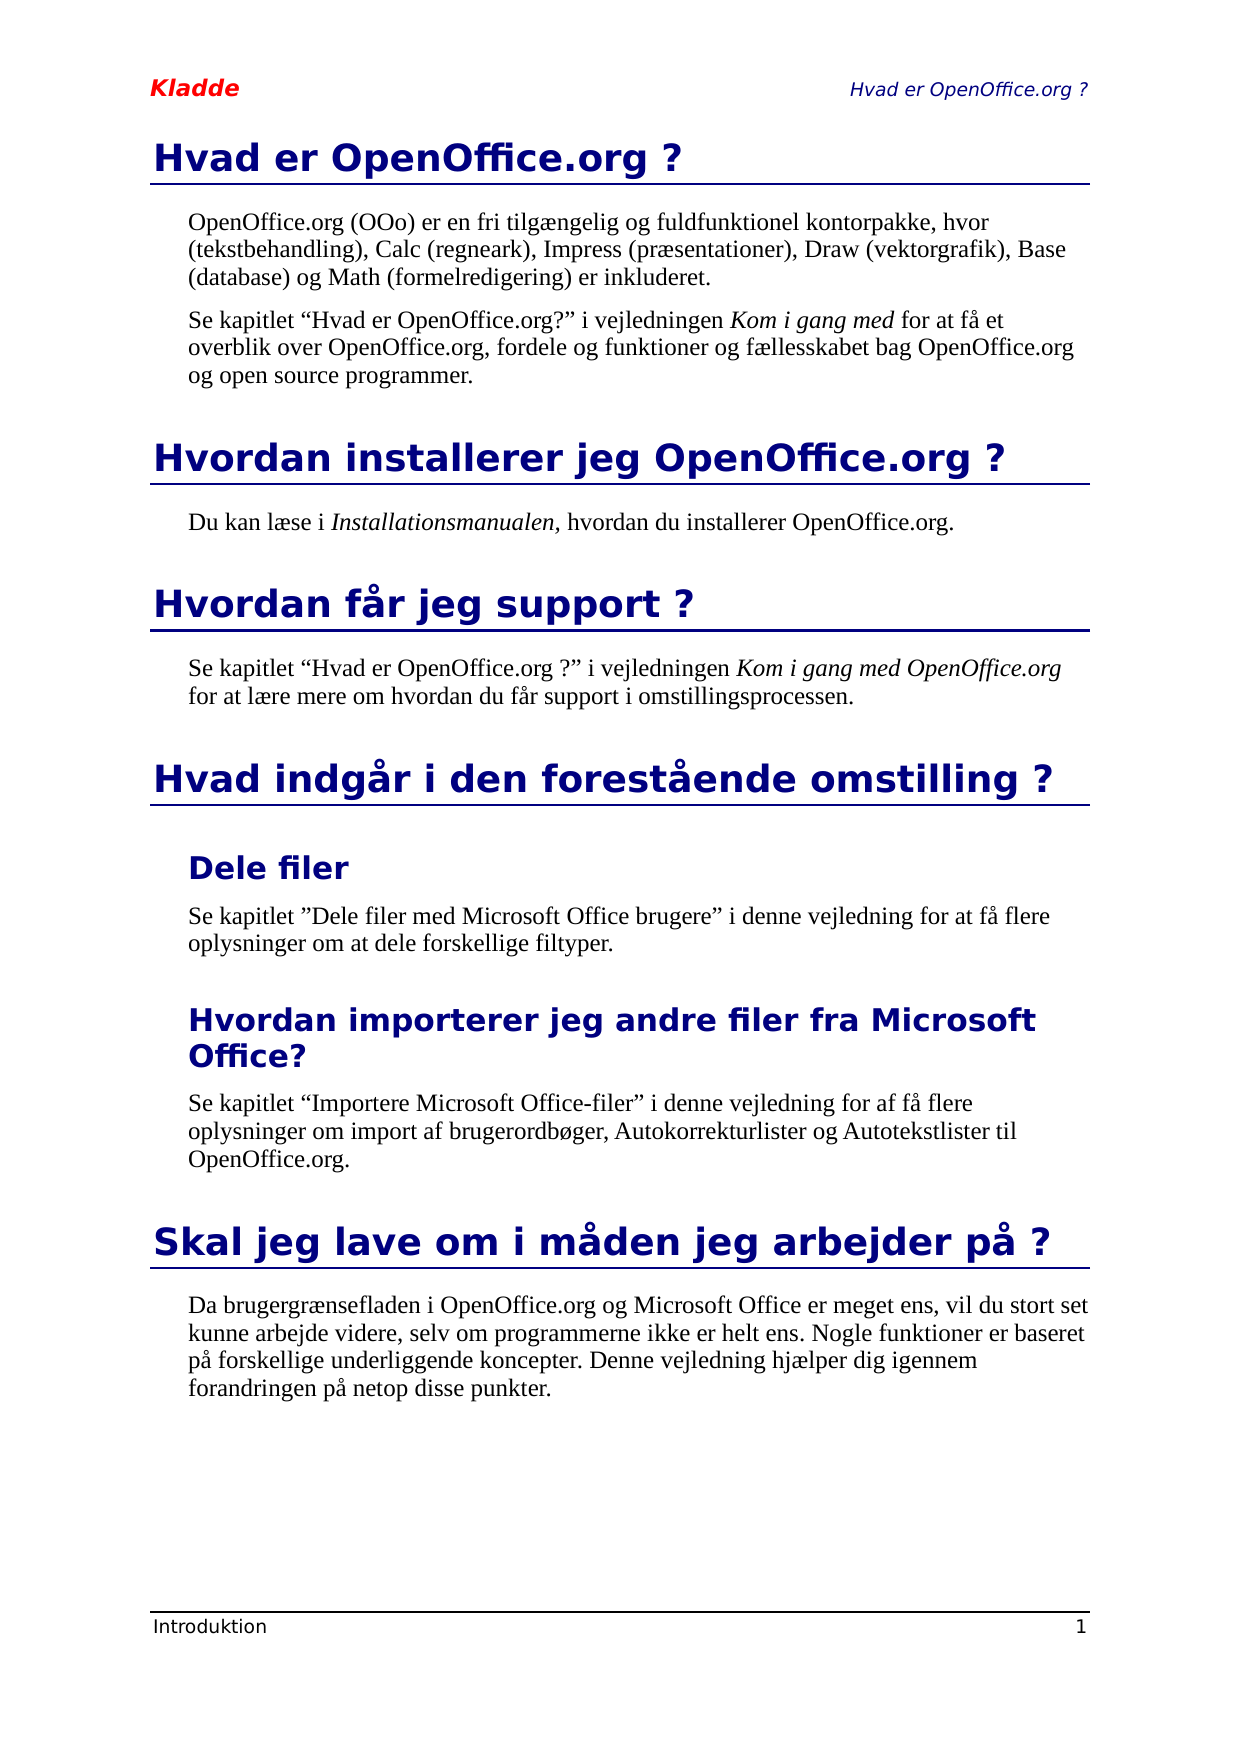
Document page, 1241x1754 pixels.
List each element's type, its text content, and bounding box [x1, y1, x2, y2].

subtitle Hvad indgår i den forestående omstilling ? [150, 754, 1090, 804]
text Se kapitlet “Importere Microsoft Office-filer” i denne vejledning for af få flere oplysninger om import af brugerordbøger, Autokorrekturlister og Autotekstlister til OpenOffice.org. [188, 1089, 1090, 1172]
subtitle Skal jeg lave om i måden jeg arbejder på ? [150, 1217, 1090, 1267]
text Se kapitlet “Hvad er OpenOffice.org ?” i vejledningen Kom i gang med OpenOffice.org for at lære mere om hvordan du får support i omstillingsprocessen. [188, 654, 1090, 709]
text OpenOffice.org (OOo) er en fri tilgængelig og fuldfunktionel kontorpakke, hvor (tekstbehandling), Calc (regneark), Impress (præsentationer), Draw (vektorgrafik), Base (database) og Math (formelredigering) er inkluderet. [188, 208, 1090, 291]
text Da brugergrænsefladen i OpenOffice.org og Microsoft Office er meget ens, vil du stort set kunne arbejde videre, selv om programmerne ikke er helt ens. Nogle funktioner er baseret på forskellige underliggende koncepter. Denne vejledning hjælper dig igennem forandringen på netop disse punkter. [188, 1291, 1090, 1402]
subtitle Dele filer [188, 851, 1090, 887]
text Du kan læse i Installationsmanualen, hvordan du installerer OpenOffice.org. [188, 508, 1090, 535]
subtitle Hvordan får jeg support ? [150, 580, 1090, 629]
subtitle Hvordan installerer jeg OpenOffice.org ? [150, 434, 1090, 483]
subtitle Hvad er OpenOffice.org ? [150, 134, 1090, 183]
subtitle Hvordan importerer jeg andre filer fra Microsoft Office? [188, 1002, 1090, 1074]
text Se kapitlet ”Dele filer med Microsoft Office brugere” i denne vejledning for at få flere oplysninger om at dele forskellige filtyper. [188, 902, 1090, 957]
text Se kapitlet “Hvad er OpenOffice.org?” i vejledningen Kom i gang med for at få et overblik over OpenOffice.org, fordele og funktioner og fællesskabet bag OpenOffice.org og open source programmer. [188, 306, 1090, 389]
